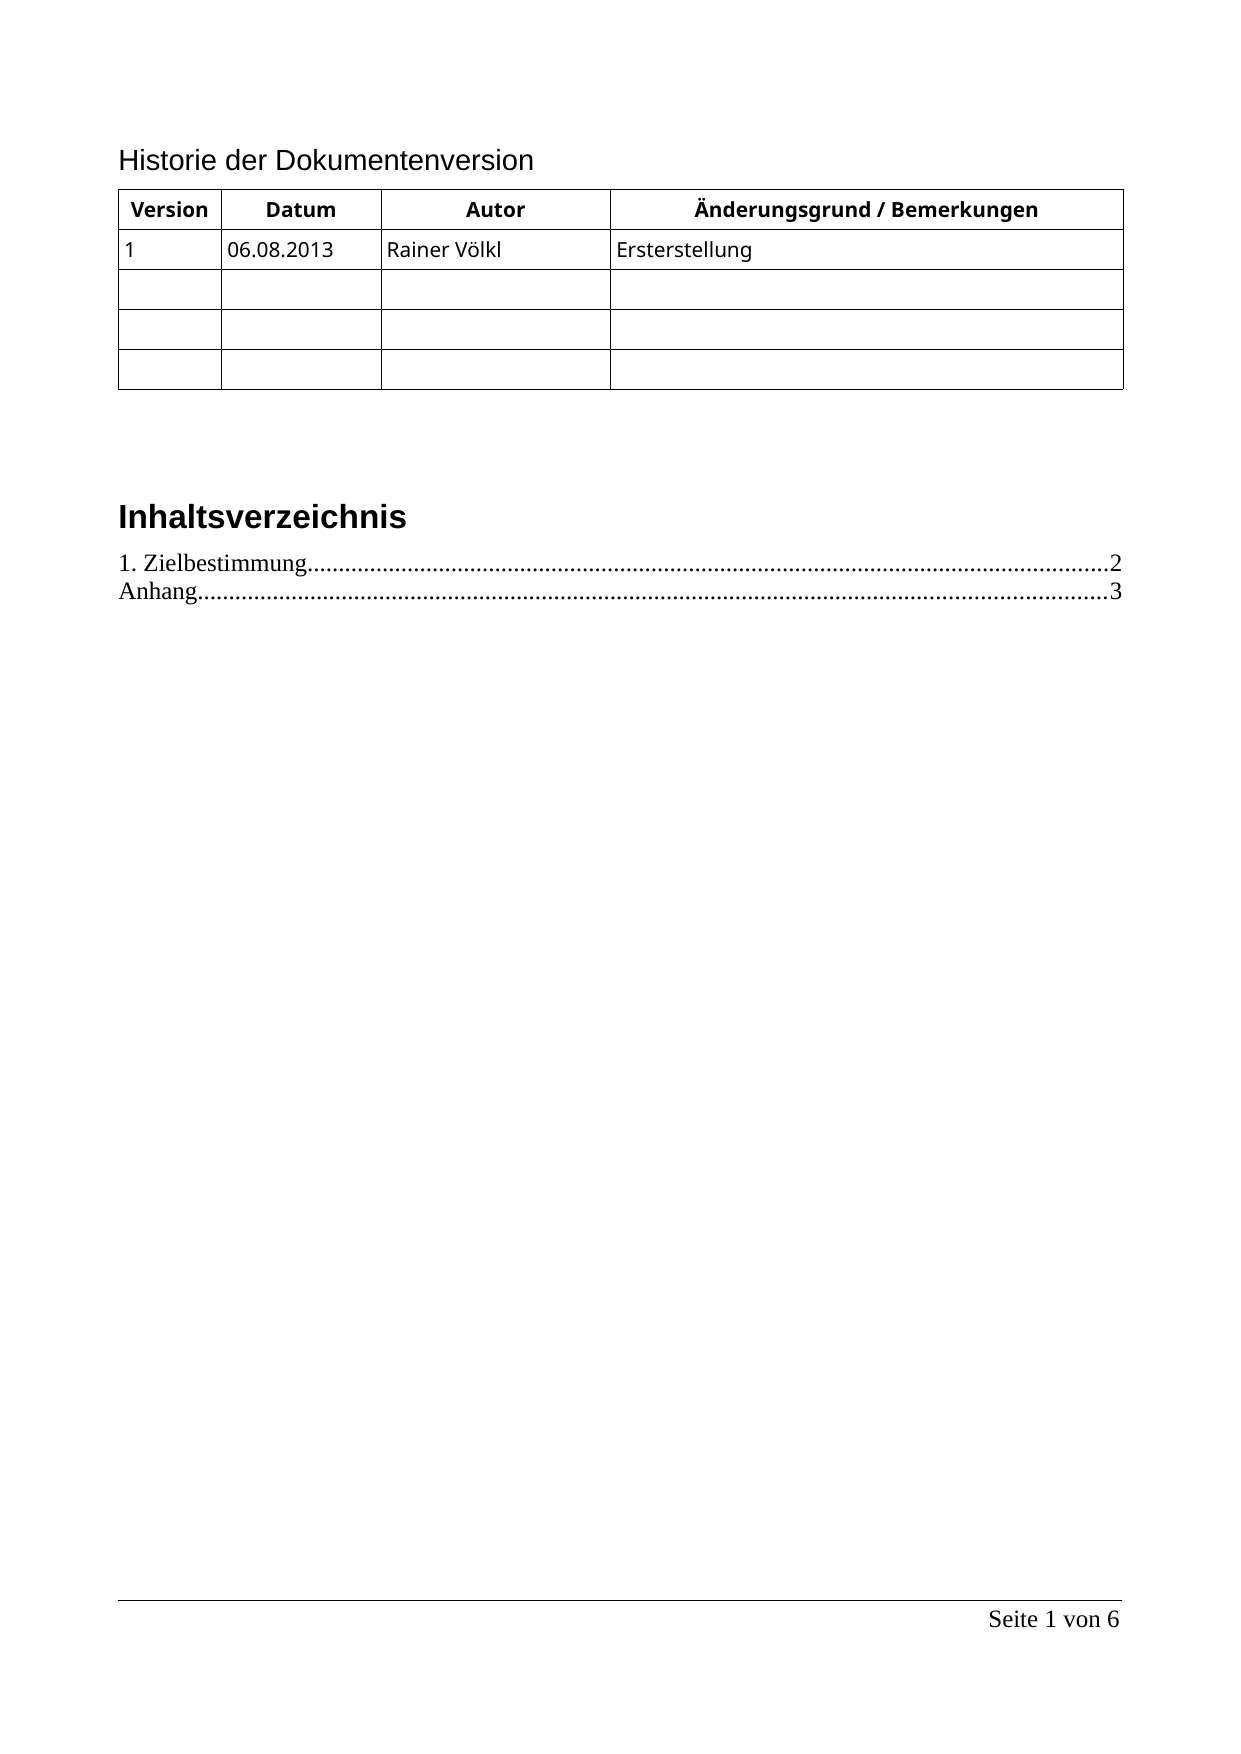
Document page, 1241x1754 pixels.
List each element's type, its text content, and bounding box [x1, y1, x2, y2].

table_cell [611, 310, 1123, 349]
table_cell [119, 350, 221, 389]
table_cell [119, 310, 221, 349]
subtitle Historie der Dokumentenversion [118, 143, 1122, 177]
table_cell [382, 350, 610, 389]
table_cell [222, 270, 381, 309]
table_cell [382, 310, 610, 349]
table_cell Rainer Völkl [382, 230, 610, 269]
table_cell [611, 270, 1123, 309]
table_cell Ersterstellung [611, 230, 1123, 269]
table_cell [222, 310, 381, 349]
table_cell 06.08.2013 [222, 230, 381, 269]
table_cell [611, 350, 1123, 389]
text Anhang 3 [118, 576, 1122, 605]
text 1. Zielbestimmung 2 [118, 548, 1122, 576]
table_header Autor [382, 190, 610, 229]
table_header Datum [222, 190, 381, 229]
table_cell 1 [119, 230, 221, 269]
table_header Änderungsgrund / Bemerkungen [611, 190, 1123, 229]
table_header Version [119, 190, 221, 229]
table_cell [382, 270, 610, 309]
table_cell [222, 350, 381, 389]
table_cell [119, 270, 221, 309]
subtitle Inhaltsverzeichnis [118, 497, 1122, 535]
